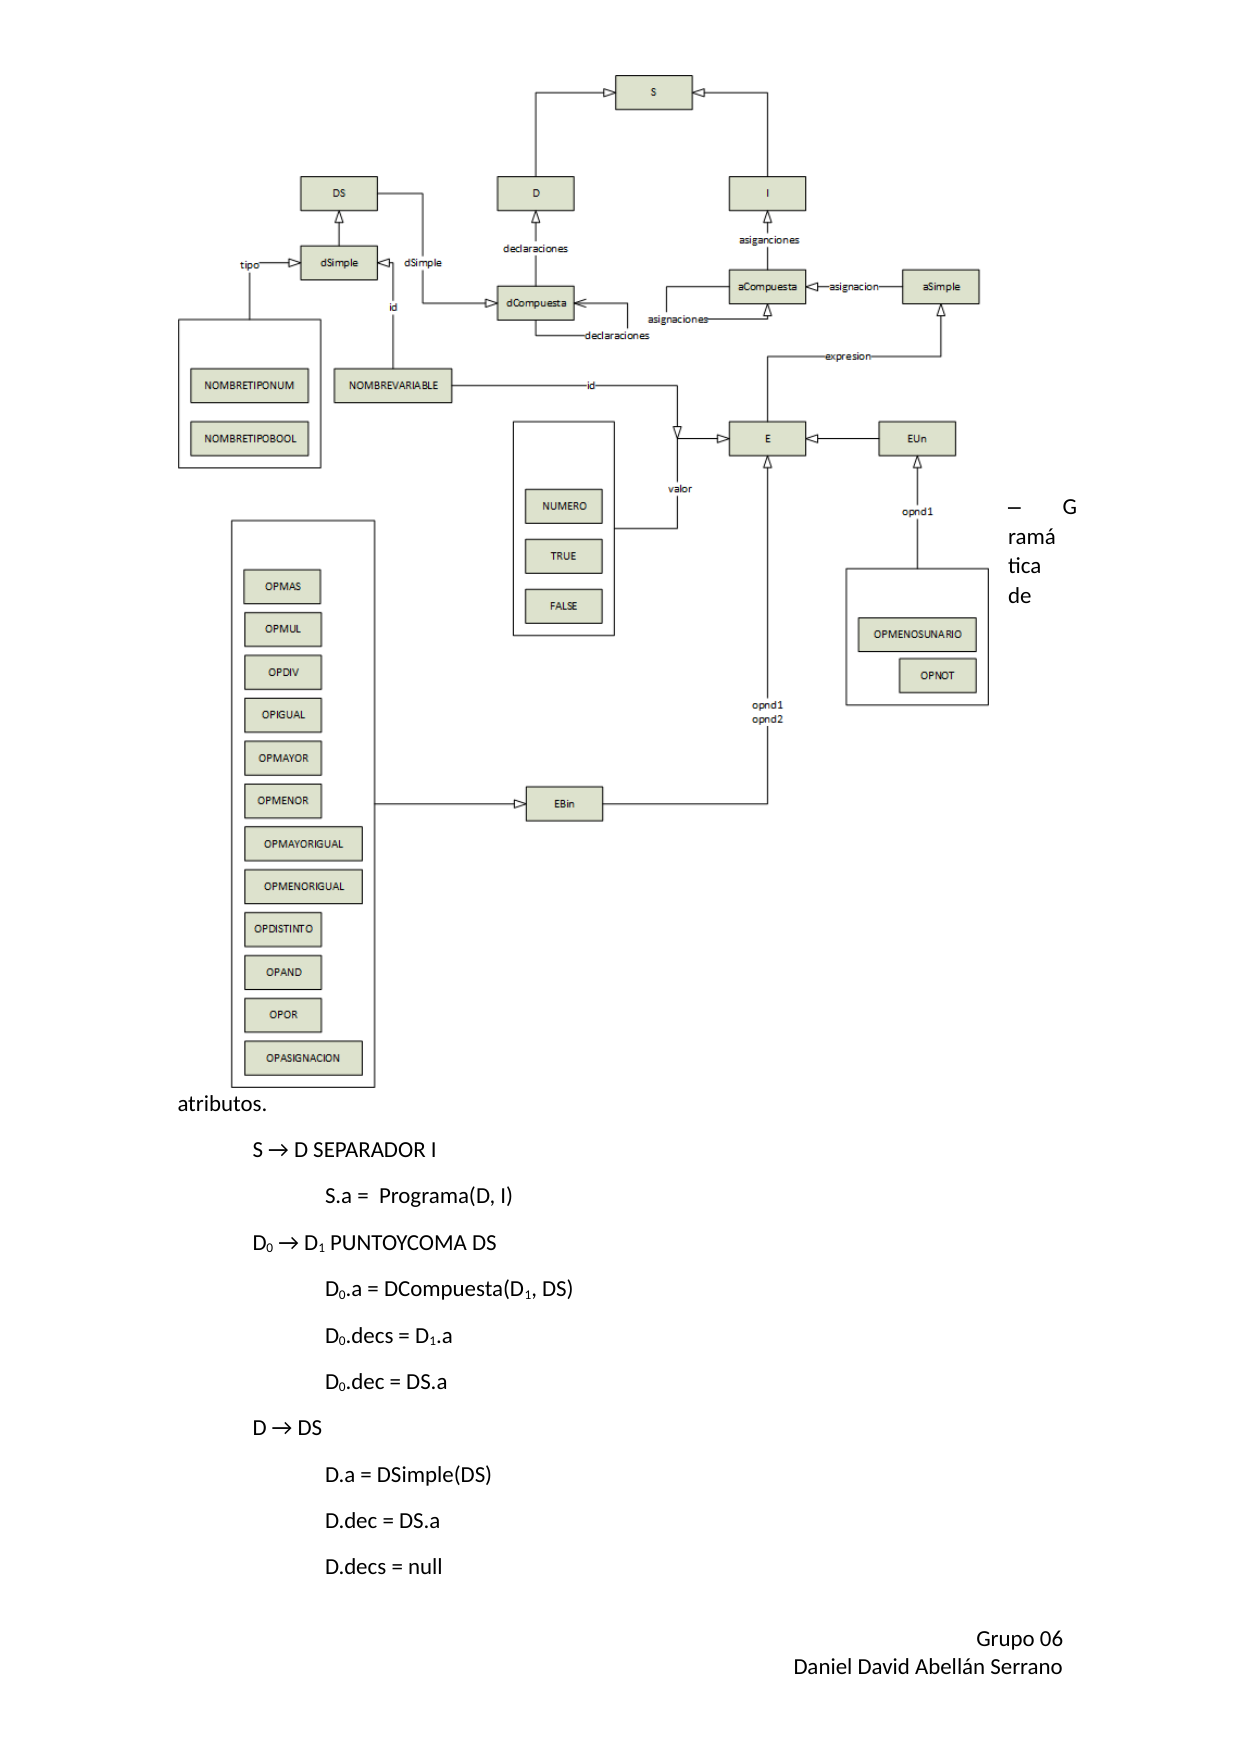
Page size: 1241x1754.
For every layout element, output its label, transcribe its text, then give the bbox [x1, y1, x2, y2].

text S.a = Programa(D, I) [252, 1182, 1063, 1210]
picture [177, 75, 990, 1089]
text D0.a = DCompuesta(D1, DS) [252, 1274, 1063, 1302]
text D0.dec = DS.a [252, 1367, 1063, 1395]
text D0.decs = D1.a [252, 1321, 1063, 1349]
text D → DS [252, 1413, 1063, 1441]
text D.decs = null [252, 1552, 1063, 1581]
text D0 → D1 PUNTOYCOMA DS [252, 1228, 1063, 1256]
text D.a = DSimple(DS) [252, 1460, 1063, 1488]
list Gramática de atributos. [177, 492, 1063, 1117]
text S → D SEPARADOR I [252, 1135, 1063, 1163]
text D.dec = DS.a [252, 1506, 1063, 1534]
